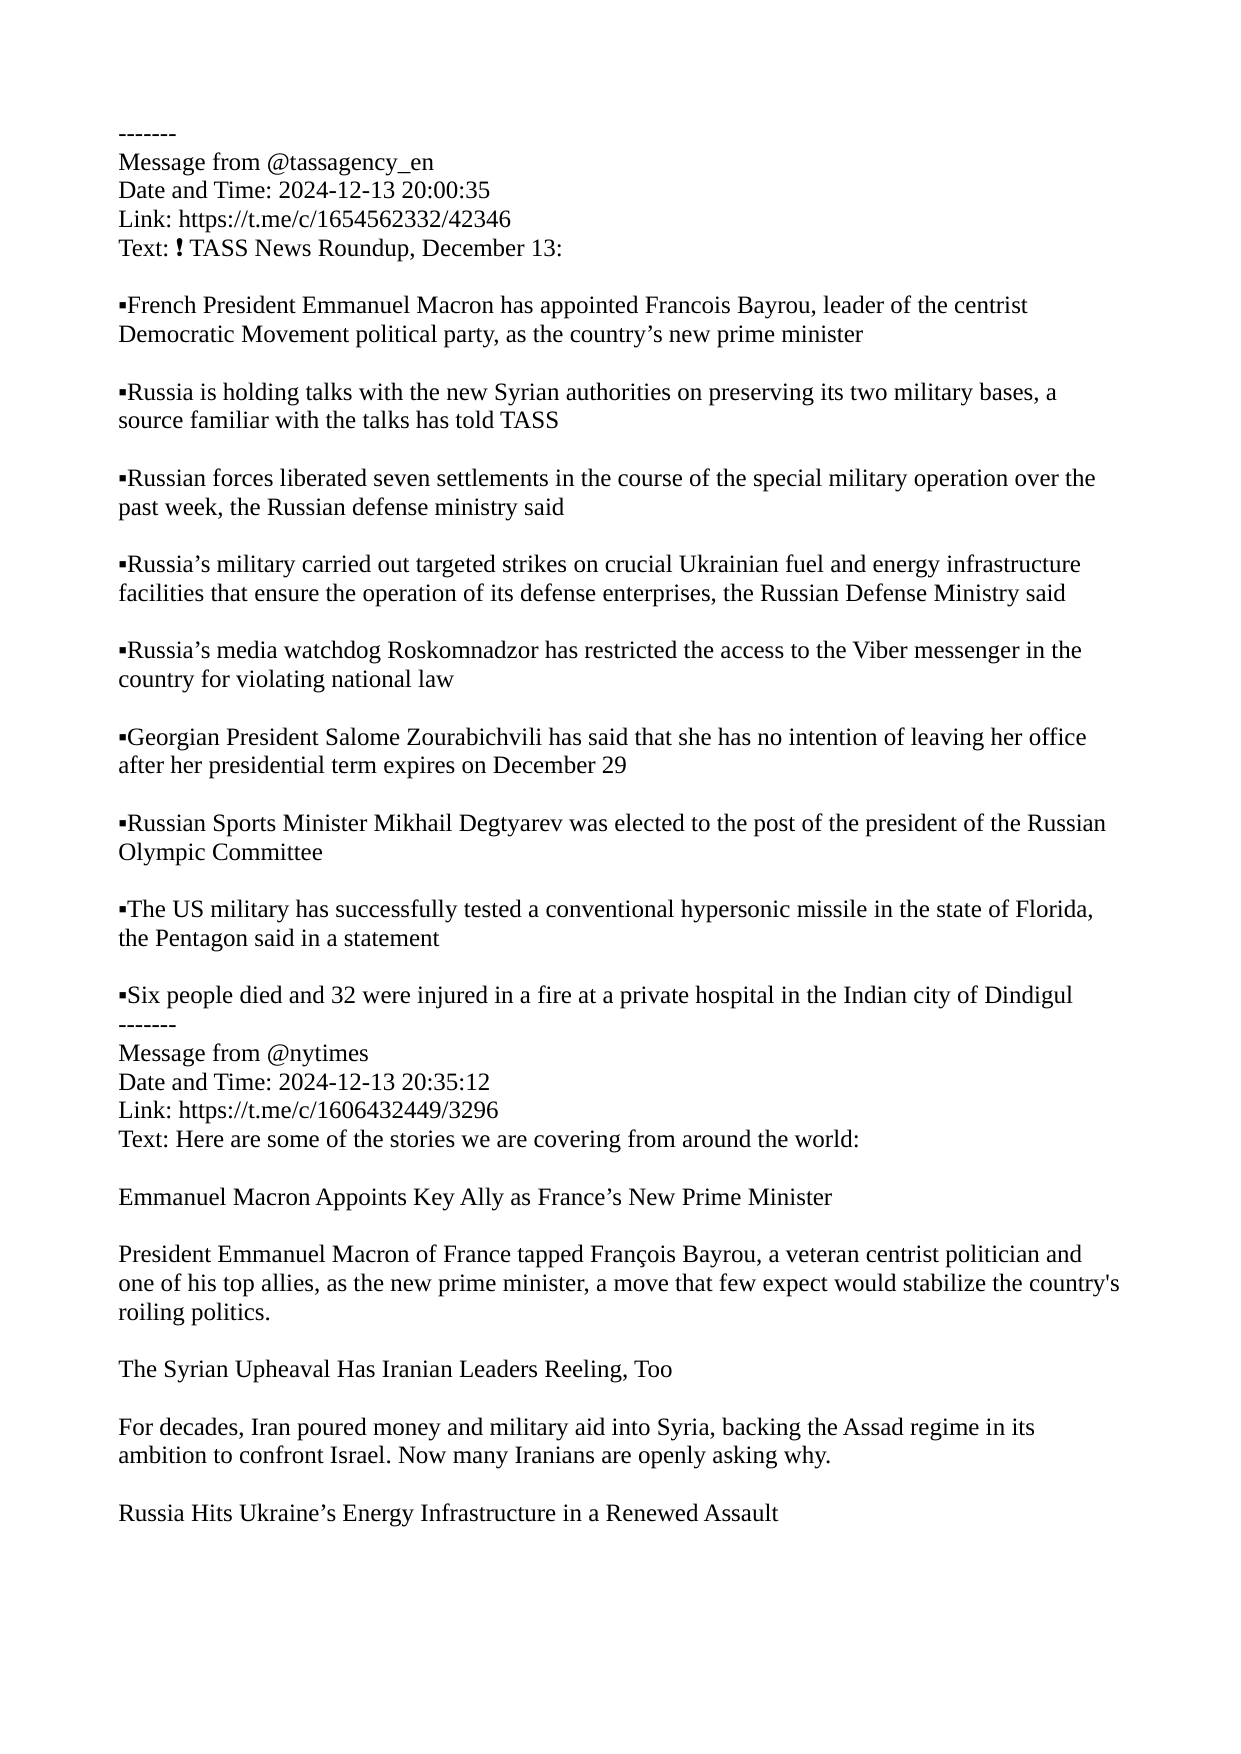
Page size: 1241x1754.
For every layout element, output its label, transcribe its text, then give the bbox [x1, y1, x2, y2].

text ▪️Russian Sports Minister Mikhail Degtyarev was elected to the post of the president of the Russian Olympic Committee [118, 808, 1122, 866]
text ▪️Six people died and 32 were injured in a fire at a private hospital in the Indian city of Dindigul [118, 981, 1122, 1009]
text President Emmanuel Macron of France tapped François Bayrou, a veteran centrist politician and one of his top allies, as the new prime minister, a move that few expect would stabilize the country's roiling politics. [118, 1239, 1122, 1326]
text Message from @nytimes [118, 1038, 1122, 1067]
text ------- [118, 1009, 1122, 1038]
text Russia Hits Ukraine’s Energy Infrastructure in a Renewed Assault [118, 1498, 1122, 1527]
text ▪️Russia’s military carried out targeted strikes on crucial Ukrainian fuel and energy infrastructure facilities that ensure the operation of its defense enterprises, the Russian Defense Ministry said [118, 549, 1122, 607]
text Emmanuel Macron Appoints Key Ally as France’s New Prime Minister [118, 1182, 1122, 1211]
text Link: https://t.me/c/1654562332/42346 [118, 204, 1122, 233]
text Date and Time: 2024-12-13 20:35:12 [118, 1067, 1122, 1096]
text ▪️Russian forces liberated seven settlements in the course of the special military operation over the past week, the Russian defense ministry said [118, 463, 1122, 521]
text Date and Time: 2024-12-13 20:00:35 [118, 176, 1122, 204]
text ▪️Russia is holding talks with the new Syrian authorities on preserving its two military bases, a source familiar with the talks has told TASS [118, 377, 1122, 434]
text Text: ❗️ TASS News Roundup, December 13: [118, 233, 1122, 262]
text For decades, Iran poured money and military aid into Syria, backing the Assad regime in its ambition to confront Israel. Now many Iranians are openly asking why. [118, 1412, 1122, 1469]
text ▪️Russia’s media watchdog Roskomnadzor has restricted the access to the Viber messenger in the country for violating national law [118, 636, 1122, 693]
text ▪️Georgian President Salome Zourabichvili has said that she has no intention of leaving her office after her presidential term expires on December 29 [118, 722, 1122, 779]
text Message from @tassagency_en [118, 147, 1122, 176]
text Text: Here are some of the stories we are covering from around the world: [118, 1124, 1122, 1153]
text The Syrian Upheaval Has Iranian Leaders Reeling, Too [118, 1354, 1122, 1383]
text ------- [118, 118, 1122, 147]
text ▪️French President Emmanuel Macron has appointed Francois Bayrou, leader of the centrist Democratic Movement political party, as the country’s new prime minister [118, 291, 1122, 348]
text Link: https://t.me/c/1606432449/3296 [118, 1096, 1122, 1124]
text ▪️The US military has successfully tested a conventional hypersonic missile in the state of Florida, the Pentagon said in a statement [118, 894, 1122, 952]
